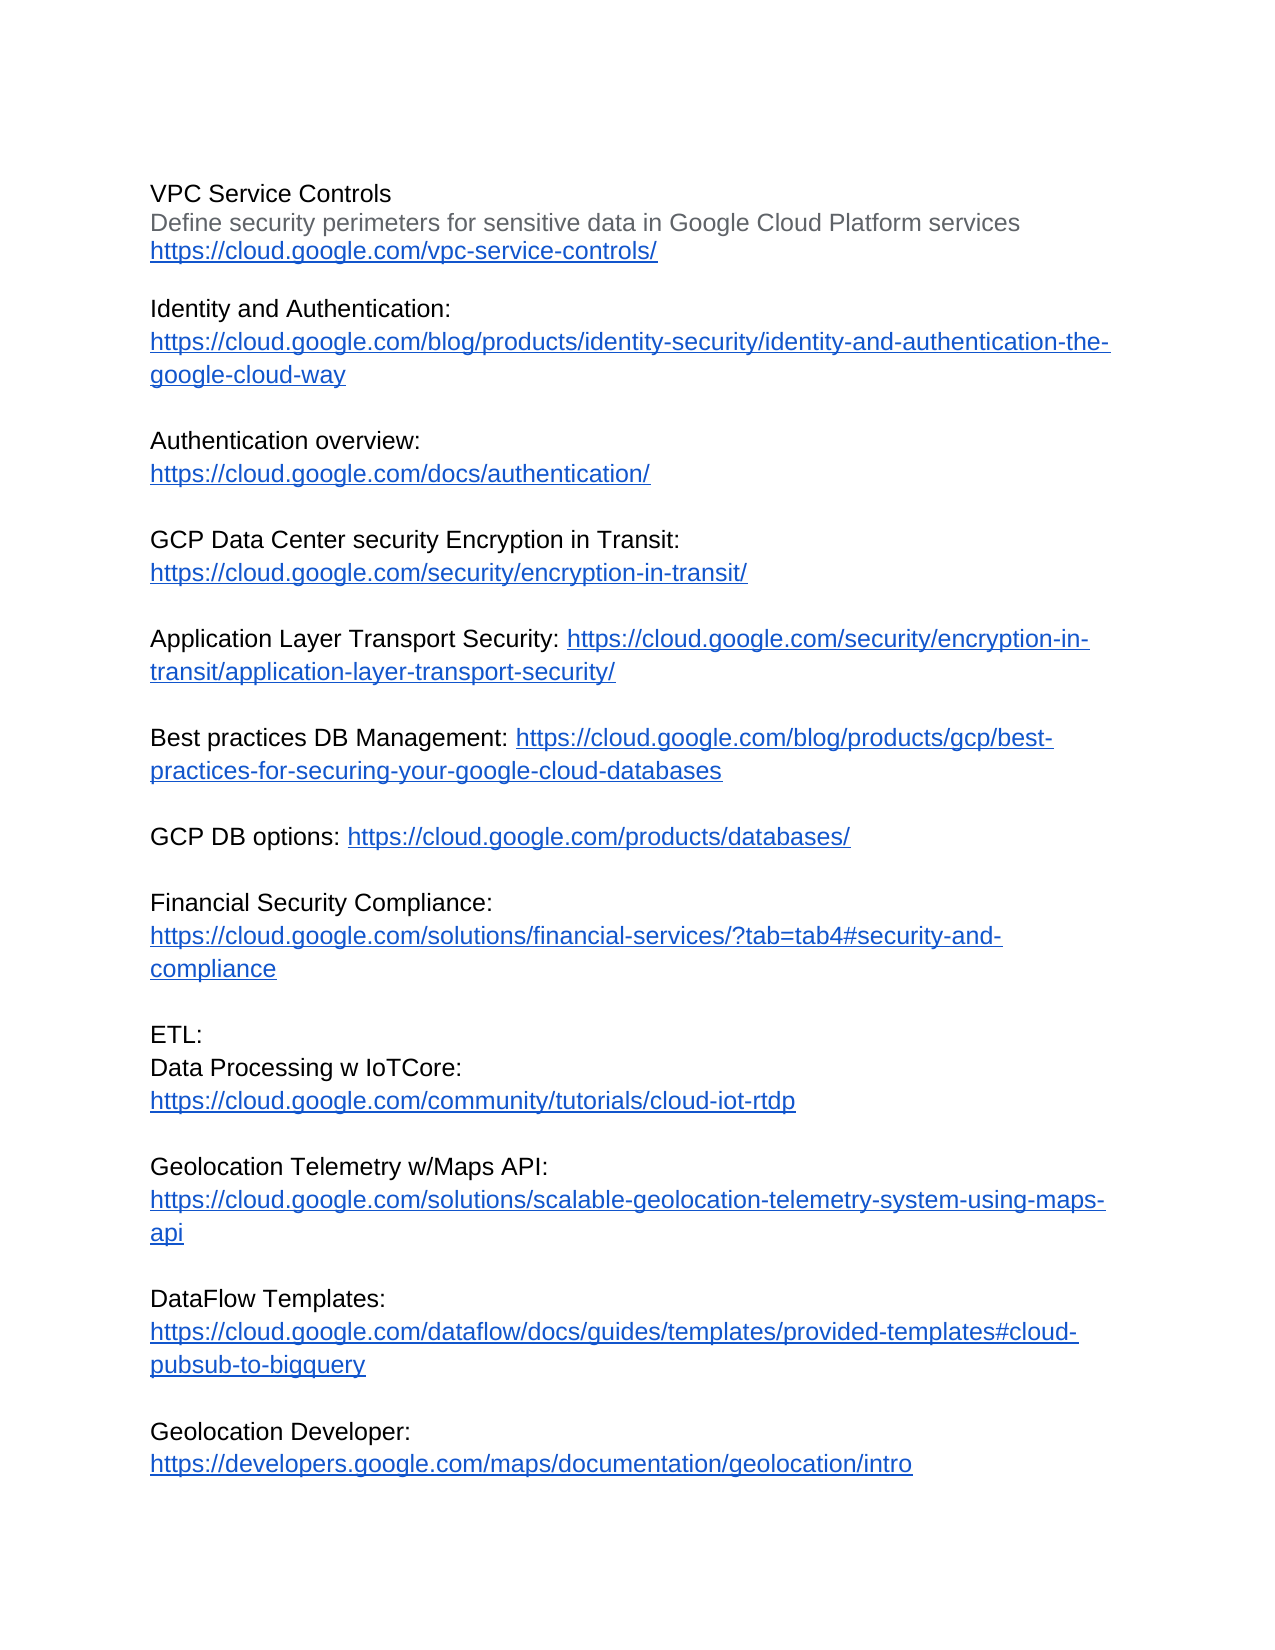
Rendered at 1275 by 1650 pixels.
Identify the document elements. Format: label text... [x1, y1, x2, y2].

text Authentication overview: [150, 426, 1125, 454]
text https://cloud.google.com/solutions/financial-services/?tab=tab4#security-and-compliance [150, 921, 1125, 983]
text https://cloud.google.com/docs/authentication/ [150, 459, 1125, 488]
text Data Processing w IoTCore: [150, 1053, 1125, 1082]
text Financial Security Compliance: [150, 888, 1125, 917]
text GCP DB options: https://cloud.google.com/products/databases/ [150, 822, 1125, 851]
text VPC Service Controls [150, 179, 1125, 207]
text GCP Data Center security Encryption in Transit: https://cloud.google.com/security/encryption-in-transit/ [150, 525, 1125, 587]
text https://cloud.google.com/solutions/scalable-geolocation-telemetry-system-using-maps-api [150, 1185, 1125, 1247]
text Geolocation Telemetry w/Maps API: [150, 1152, 1125, 1181]
text https://cloud.google.com/dataflow/docs/guides/templates/provided-templates#cloud-pubsub-to-bigquery [150, 1317, 1125, 1379]
text DataFlow Templates: [150, 1284, 1125, 1313]
text Define security perimeters for sensitive data in Google Cloud Platform services [150, 207, 1125, 236]
text https://cloud.google.com/vpc-service-controls/ [150, 236, 1125, 265]
text https://cloud.google.com/community/tutorials/cloud-iot-rtdp [150, 1086, 1125, 1115]
text Best practices DB Management: https://cloud.google.com/blog/products/gcp/best-practices-for-securing-your-google-cloud-databases [150, 723, 1125, 785]
text Identity and Authentication: [150, 294, 1125, 322]
text Application Layer Transport Security: https://cloud.google.com/security/encryption-in-transit/application-layer-transport-security/ [150, 624, 1125, 686]
text Geolocation Developer: [150, 1416, 1125, 1445]
text ETL: [150, 1020, 1125, 1049]
text https://cloud.google.com/blog/products/identity-security/identity-and-authentication-the-google-cloud-way [150, 327, 1125, 388]
text https://developers.google.com/maps/documentation/geolocation/intro [150, 1449, 1125, 1478]
